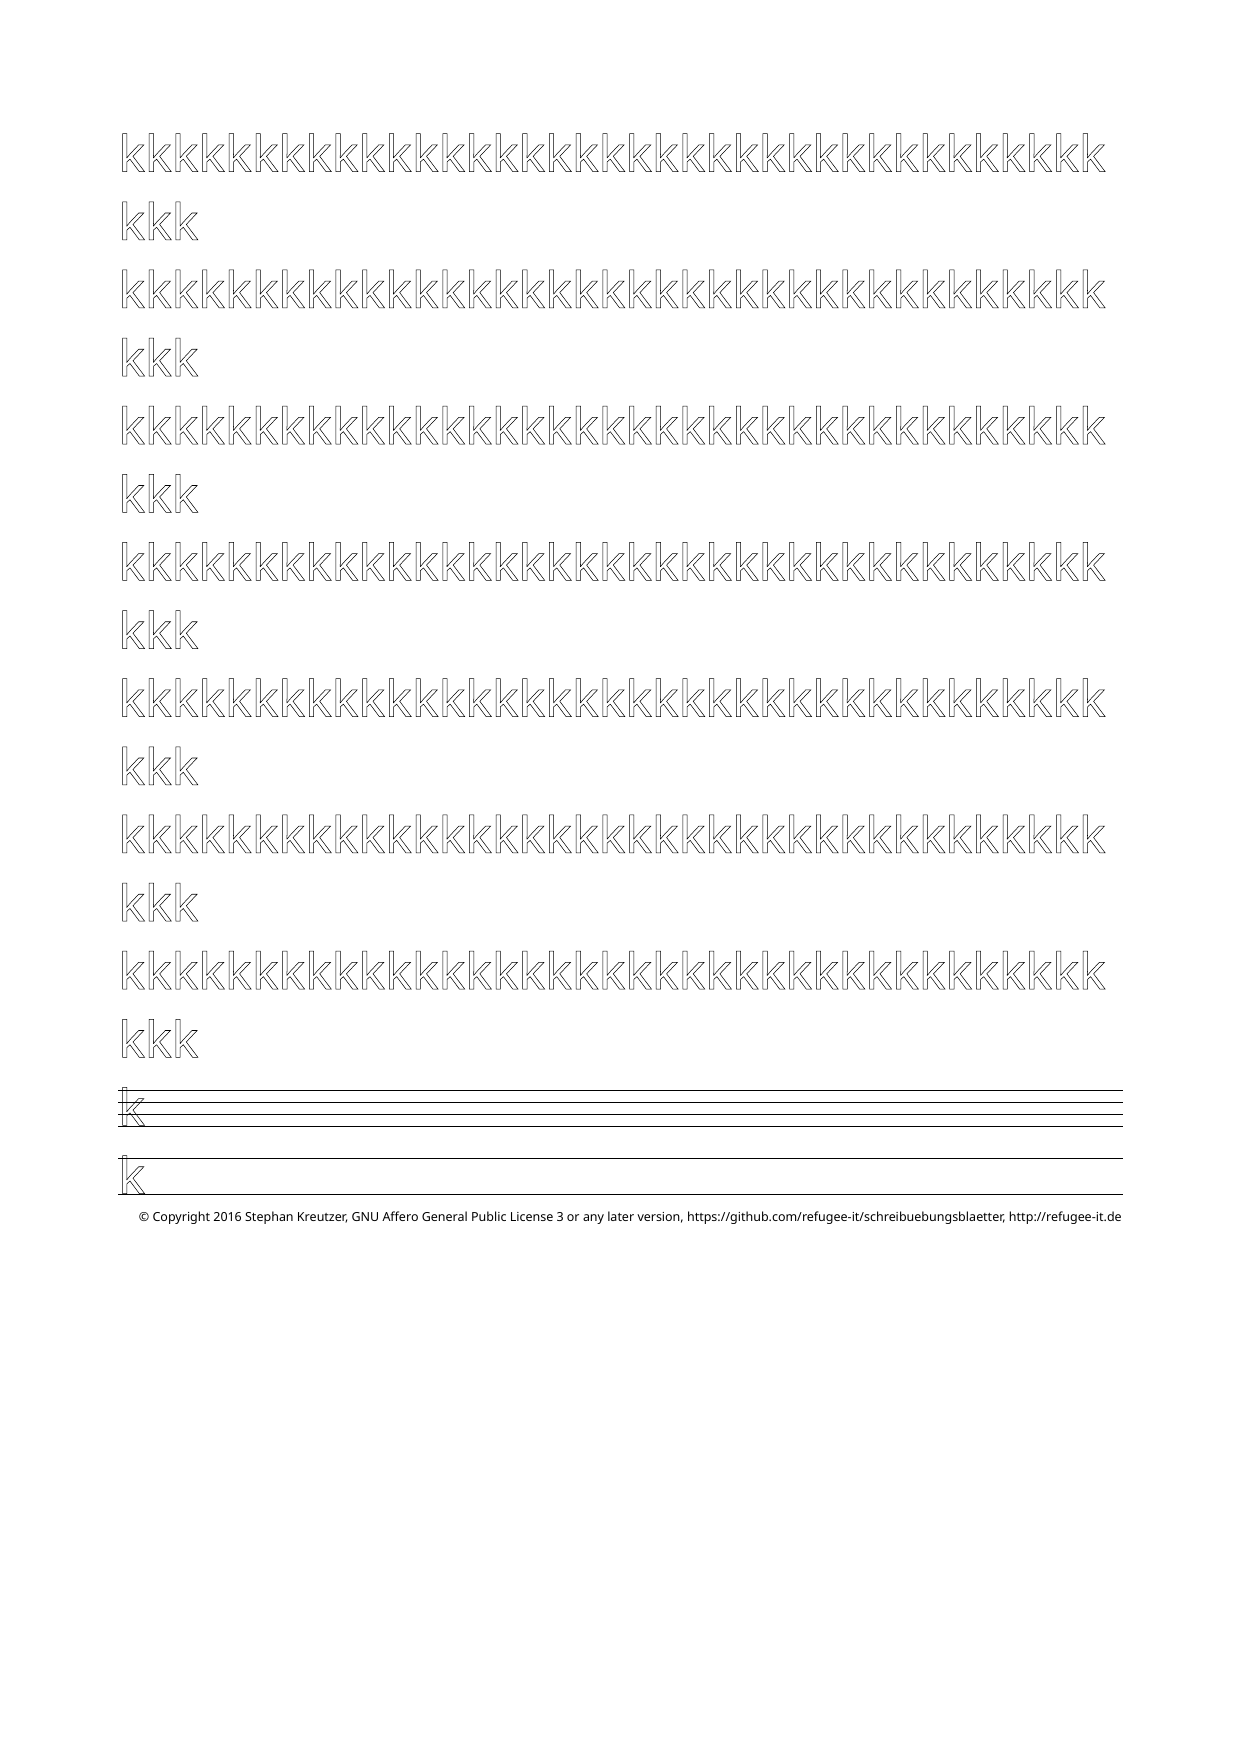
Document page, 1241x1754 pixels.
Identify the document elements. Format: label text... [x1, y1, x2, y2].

text k [118, 1195, 1122, 1208]
text kkkkkkkkkkkkkkkkkkkkkkkkkkkkkkkkkkkkkkkk [118, 254, 1122, 391]
text kkkkkkkkkkkkkkkkkkkkkkkkkkkkkkkkkkkkkkkk [118, 118, 1122, 254]
text k [128, 1159, 1122, 1194]
text k [118, 1140, 1122, 1158]
text k [118, 1127, 1122, 1140]
text k [118, 1091, 122, 1102]
text k [128, 1183, 138, 1194]
text © Copyright 2016 Stephan Kreutzer, GNU Affero General Public License 3 or any later version, https://github.com/refugee-it/schreibuebungsblaetter, http://refugee-it.de [118, 1208, 1122, 1225]
text k [138, 1115, 1122, 1126]
text kkkkkkkkkkkkkkkkkkkkkkkkkkkkkkkkkkkkkkkk [118, 936, 1122, 1072]
text k [118, 1072, 1122, 1090]
text k [118, 1103, 122, 1114]
text kkkkkkkkkkkkkkkkkkkkkkkkkkkkkkkkkkkkkkkk [118, 799, 1122, 936]
text kkkkkkkkkkkkkkkkkkkkkkkkkkkkkkkkkkkkkkkk [118, 527, 1122, 663]
text kkkkkkkkkkkkkkkkkkkkkkkkkkkkkkkkkkkkkkkk [118, 663, 1122, 799]
text k [135, 1103, 1122, 1114]
text k [118, 1115, 122, 1126]
text k [128, 1115, 138, 1126]
text k [128, 1091, 1122, 1102]
text k [118, 1159, 122, 1194]
text kkkkkkkkkkkkkkkkkkkkkkkkkkkkkkkkkkkkkkkk [118, 391, 1122, 527]
